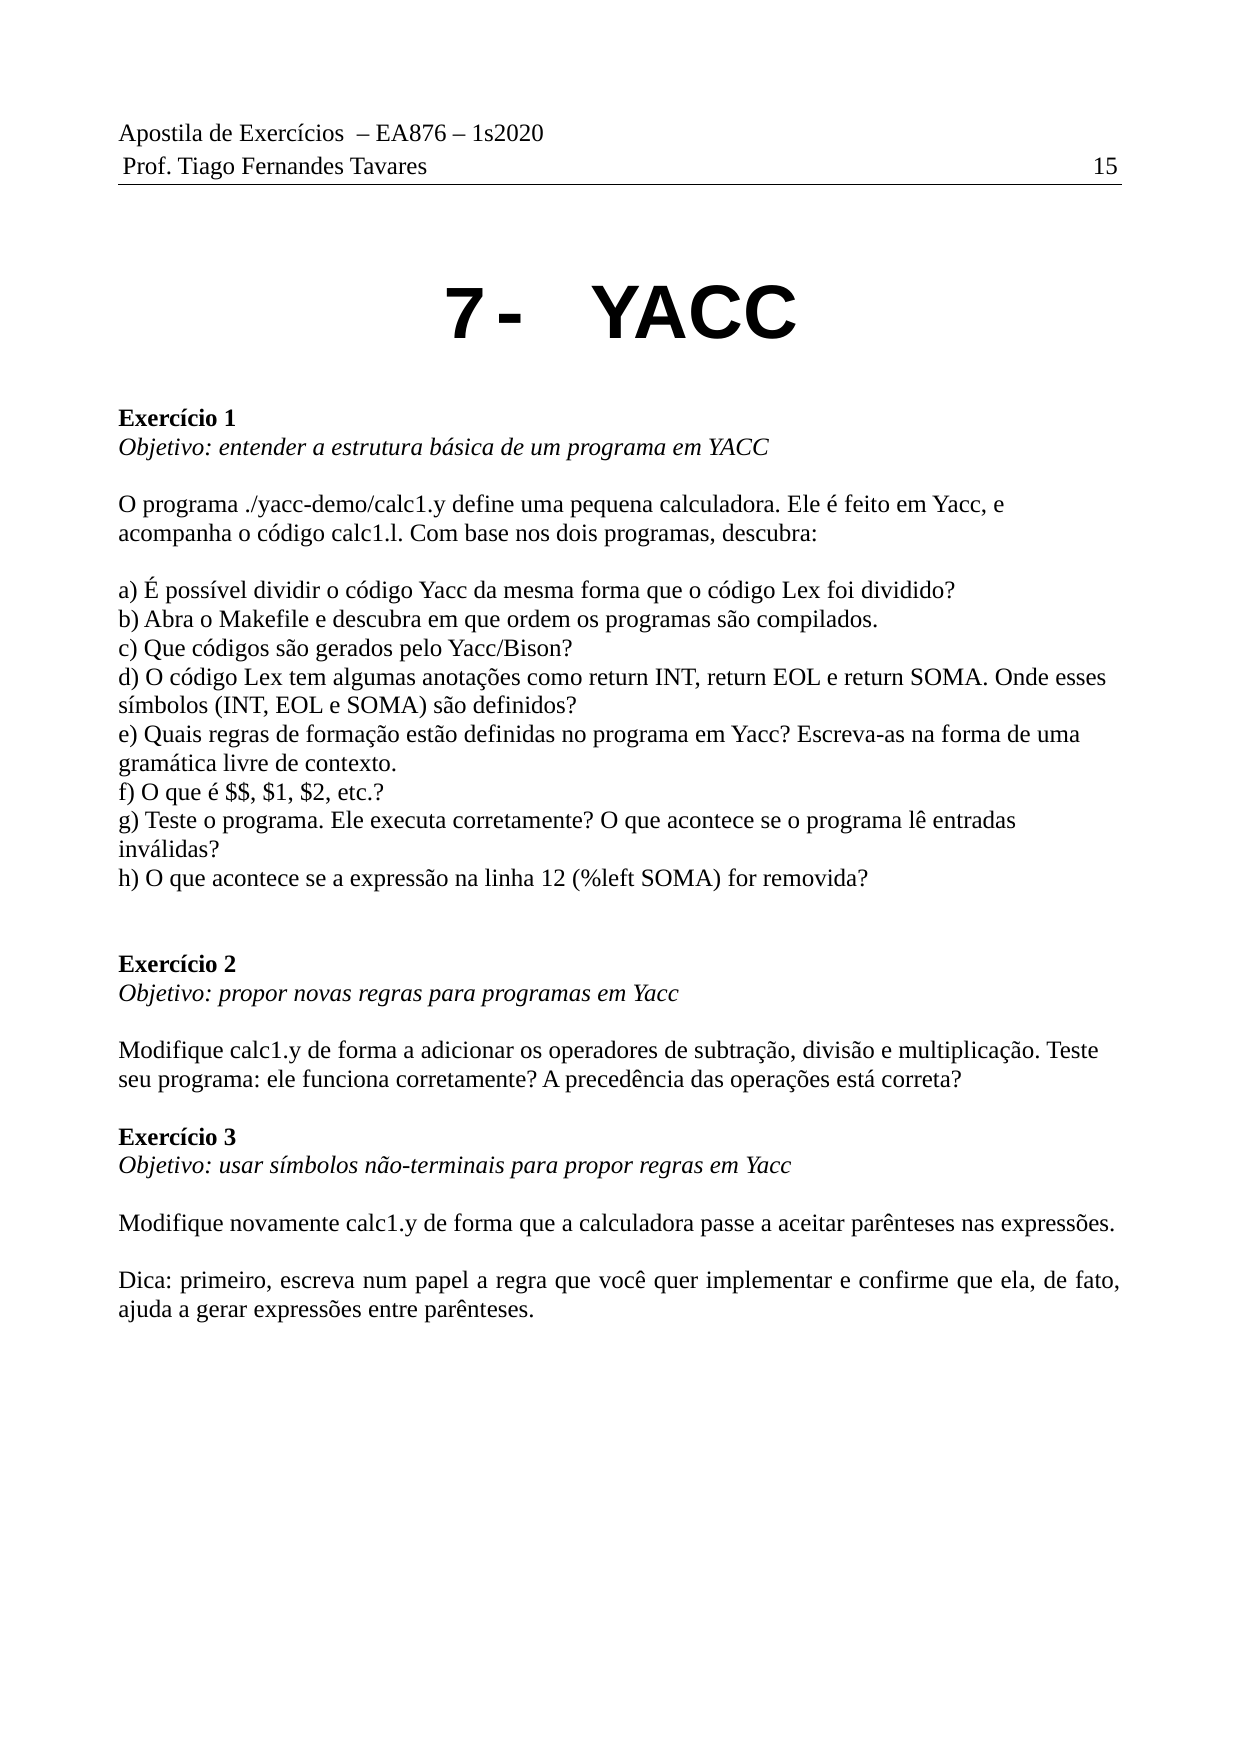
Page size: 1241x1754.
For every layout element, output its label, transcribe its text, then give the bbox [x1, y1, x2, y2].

text b) Abra o Makefile e descubra em que ordem os programas são compilados. [118, 604, 1122, 633]
text e) Quais regras de formação estão definidas no programa em Yacc? Escreva-as na forma de uma gramática livre de contexto. [118, 719, 1122, 777]
text f) O que é $$, $1, $2, etc.? [118, 777, 1122, 805]
text Modifique novamente calc1.y de forma que a calculadora passe a aceitar parênteses nas expressões. [118, 1208, 1122, 1237]
text d) O código Lex tem algumas anotações como return INT, return EOL e return SOMA. Onde esses símbolos (INT, EOL e SOMA) são definidos? [118, 662, 1122, 719]
text Exercício 2 [118, 949, 1122, 978]
text c) Que códigos são gerados pelo Yacc/Bison? [118, 633, 1122, 662]
text Exercício 1 [118, 403, 1122, 432]
text Exercício 3 [118, 1122, 1122, 1150]
text Dica: primeiro, escreva num papel a regra que você quer implementar e confirme que ela, de fato, ajuda a gerar expressões entre parênteses. [118, 1265, 1122, 1323]
text O programa ./yacc-demo/calc1.y define uma pequena calculadora. Ele é feito em Yacc, e acompanha o código calc1.l. Com base nos dois programas, descubra: [118, 489, 1122, 547]
text Objetivo: usar símbolos não-terminais para propor regras em Yacc [118, 1150, 1122, 1179]
text Objetivo: propor novas regras para programas em Yacc [118, 978, 1122, 1007]
subtitle YACC [118, 268, 1122, 362]
text Objetivo: entender a estrutura básica de um programa em YACC [118, 432, 1122, 460]
text a) É possível dividir o código Yacc da mesma forma que o código Lex foi dividido? [118, 575, 1122, 604]
text g) Teste o programa. Ele executa corretamente? O que acontece se o programa lê entradas inválidas? [118, 805, 1122, 863]
text Modifique calc1.y de forma a adicionar os operadores de subtração, divisão e multiplicação. Teste seu programa: ele funciona corretamente? A precedência das operações está correta? [118, 1035, 1122, 1093]
text h) O que acontece se a expressão na linha 12 (%left SOMA) for removida? [118, 863, 1122, 892]
